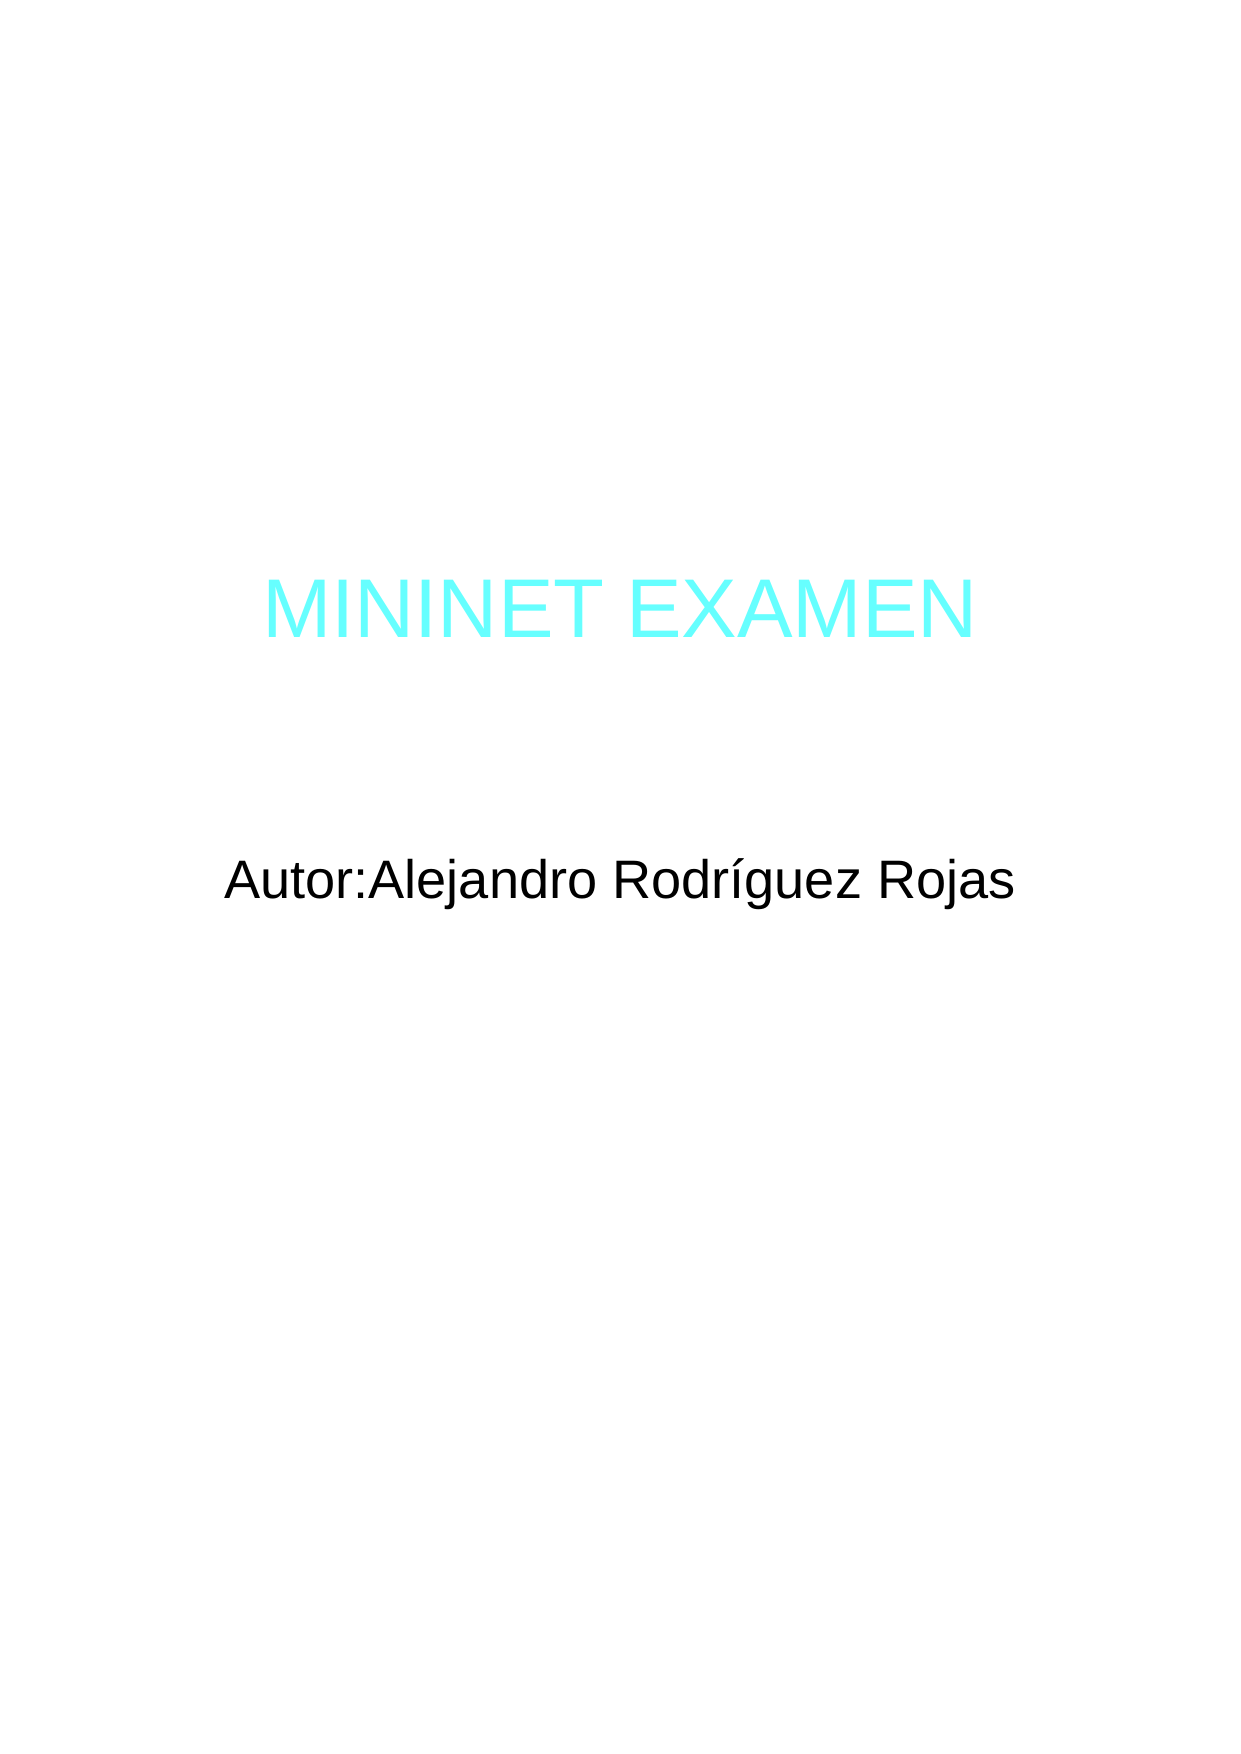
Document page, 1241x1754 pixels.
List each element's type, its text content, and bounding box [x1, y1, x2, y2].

text MININET EXAMEN [118, 560, 1122, 656]
text Autor:Alejandro Rodríguez Rojas [118, 847, 1122, 909]
